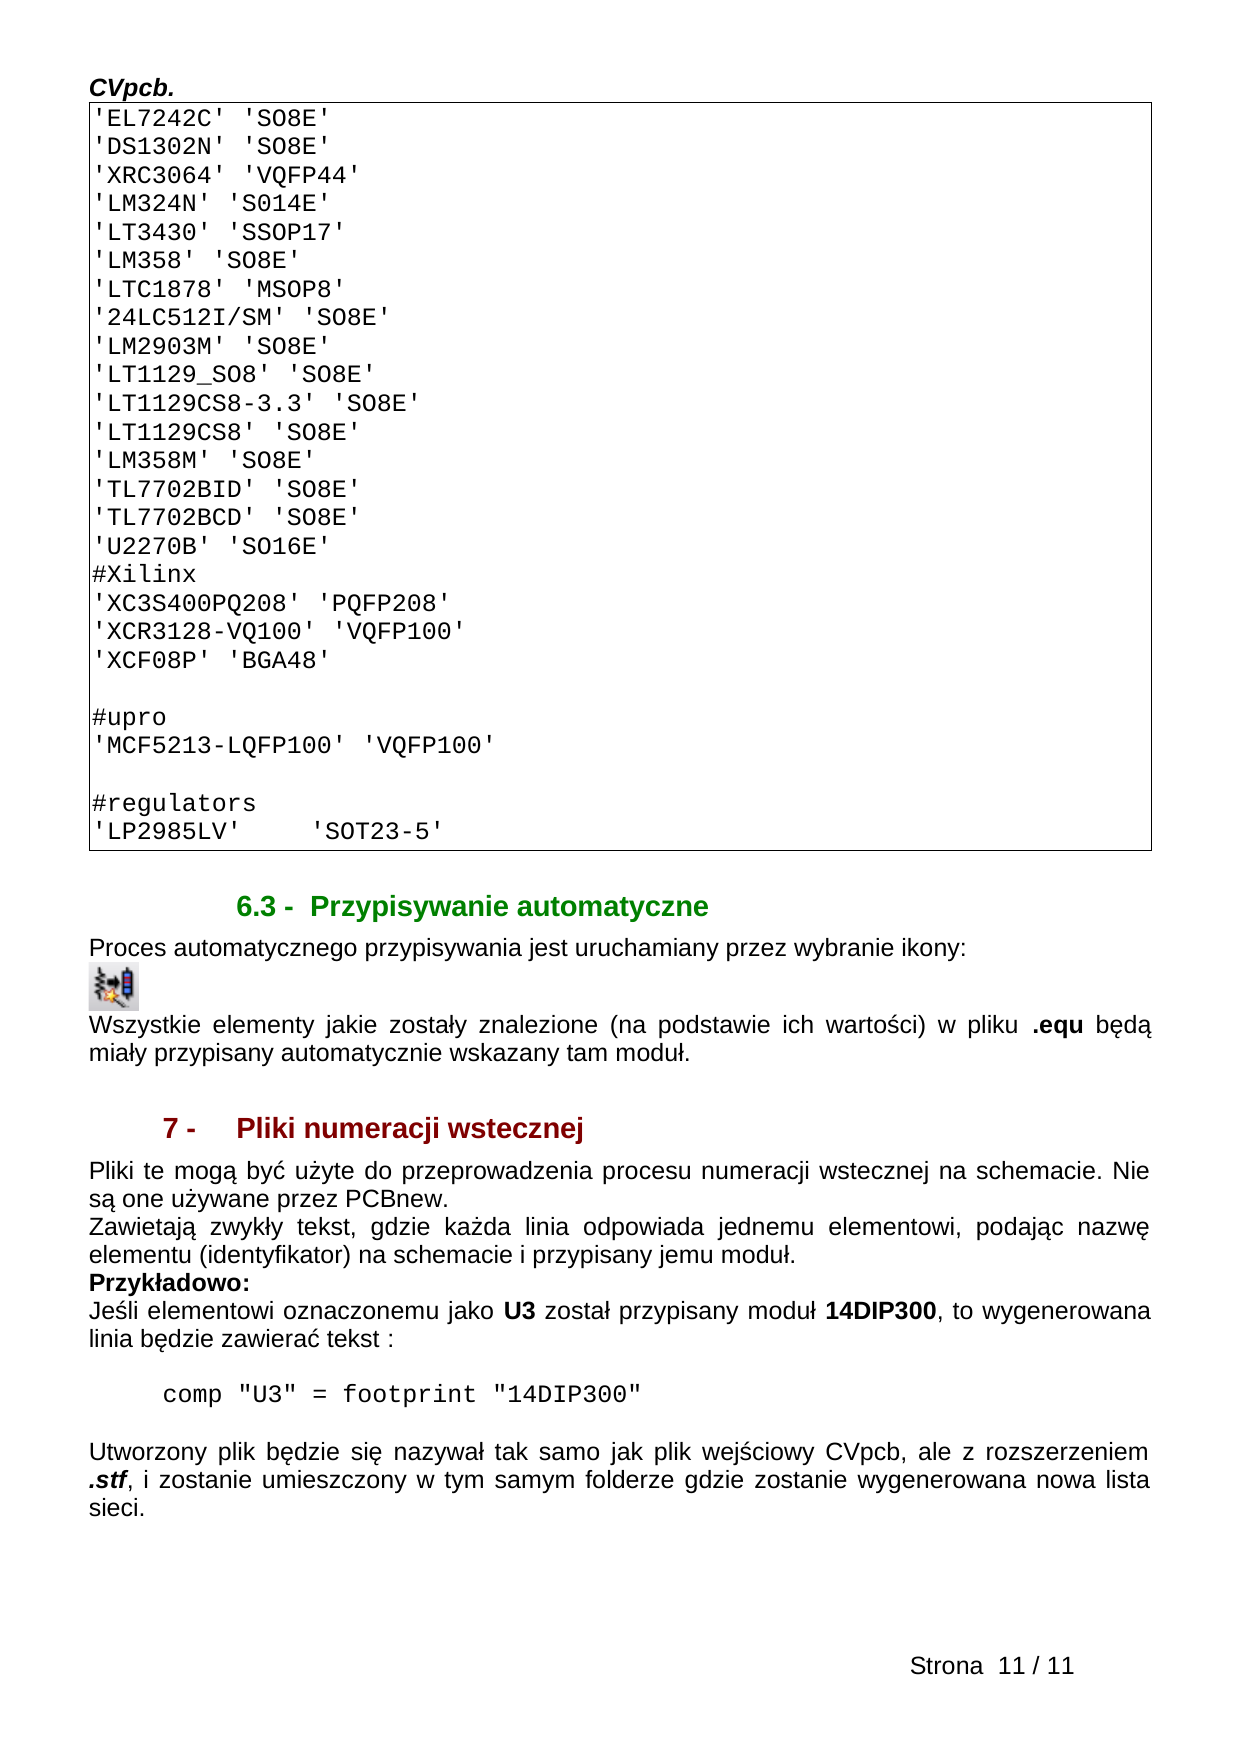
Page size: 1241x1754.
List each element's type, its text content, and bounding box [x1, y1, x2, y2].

text 'TL7702BID' 'SO8E' [90, 473, 1151, 501]
text Utworzony plik będzie się nazywał tak samo jak plik wejściowy CVpcb, ale z rozszerzeniem .stf, i zostanie umieszczony w tym samym folderze gdzie zostanie wygenerowana nowa lista sieci. [88, 1438, 1152, 1522]
text 'LT1129CS8-3.3' 'SO8E' [90, 387, 1151, 416]
text 'U2270B' 'SO16E' [90, 530, 1151, 558]
text Wszystkie elementy jakie zostały znalezione (na podstawie ich wartości) w pliku .equ będą miały przypisany automatycznie wskazany tam moduł. [88, 1011, 1152, 1067]
text 'LM2903M' 'SO8E' [90, 330, 1151, 359]
subtitle Pliki numeracji wstecznej [88, 1112, 1152, 1145]
text '24LC512I/SM' 'SO8E' [90, 302, 1151, 330]
text 'LT1129CS8' 'SO8E' [90, 416, 1151, 444]
text Jeśli elementowi oznaczonemu jako U3 został przypisany moduł 14DIP300, to wygenerowana linia będzie zawierać tekst : [88, 1297, 1152, 1353]
text Proces automatycznego przypisywania jest uruchamiany przez wybranie ikony: [88, 934, 1152, 962]
text Pliki te mogą być użyte do przeprowadzenia procesu numeracji wstecznej na schemacie. Nie są one używane przez PCBnew. [88, 1157, 1152, 1213]
text 'LT1129_SO8' 'SO8E' [90, 359, 1151, 387]
text #upro [90, 701, 1151, 730]
text 'TL7702BCD' 'SO8E' [90, 501, 1151, 530]
text 'XRC3064' 'VQFP44' [90, 159, 1151, 187]
text 'MCF5213-LQFP100' 'VQFP100' [90, 730, 1151, 761]
text 'XCF08P' 'BGA48' [90, 644, 1151, 676]
text 'LM358M' 'SO8E' [90, 444, 1151, 473]
picture [88, 962, 139, 1011]
text 'LT3430' 'SSOP17' [90, 216, 1151, 244]
text 'XC3S400PQ208' 'PQFP208' [90, 587, 1151, 616]
text 'LTC1878' 'MSOP8' [90, 273, 1151, 302]
text 'XCR3128-VQ100' 'VQFP100' [90, 616, 1151, 644]
text Zawietają zwykły tekst, gdzie każda linia odpowiada jednemu elementowi, podając nazwę elementu (identyfikator) na schemacie i przypisany jemu moduł. [88, 1213, 1152, 1269]
text 'LP2985LV' 'SOT23-5' [90, 815, 1151, 850]
text #regulators [90, 787, 1151, 815]
text 'DS1302N' 'SO8E' [90, 130, 1151, 159]
text 'LM324N' 'S014E' [90, 187, 1151, 216]
text comp "U3" = footprint "14DIP300" [88, 1381, 1152, 1410]
text 'LM358' 'SO8E' [90, 244, 1151, 273]
text 'EL7242C' 'SO8E' [90, 103, 1151, 130]
text Przykładowo: [88, 1269, 1152, 1297]
text #Xilinx [90, 558, 1151, 587]
subtitle Przypisywanie automatyczne [162, 890, 1152, 922]
